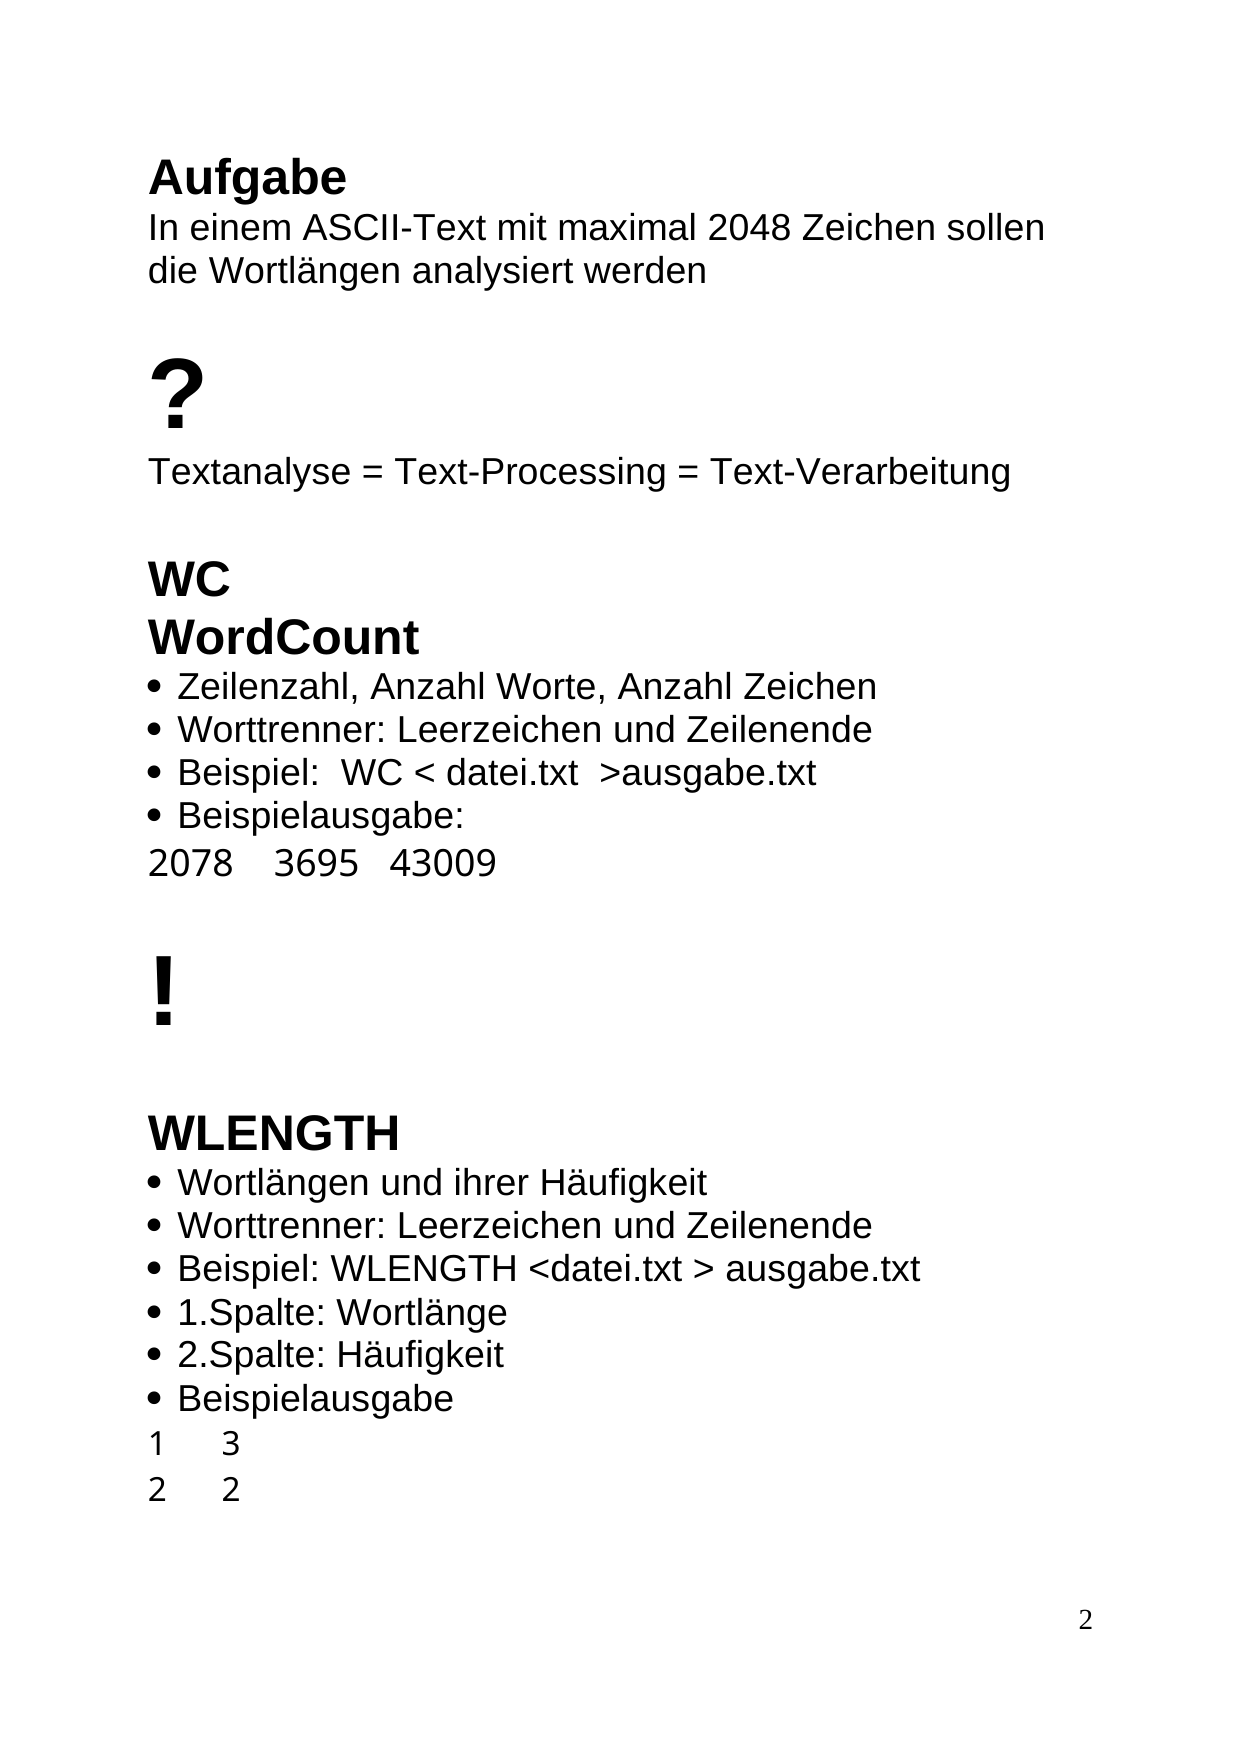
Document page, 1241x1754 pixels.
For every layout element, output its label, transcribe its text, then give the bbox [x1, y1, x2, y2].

text WLENGTH [148, 1103, 1093, 1161]
list Wortlängen und ihrer Häufigkeit [148, 1161, 1093, 1204]
text WordCount [148, 607, 1093, 665]
list Zeilenzahl, Anzahl Worte, Anzahl Zeichen [148, 665, 1093, 708]
list Beispiel: WLENGTH <datei.txt > ausgabe.txt [148, 1247, 1093, 1290]
list 1.Spalte: Wortlänge [148, 1290, 1093, 1333]
list Worttrenner: Leerzeichen und Zeilenende [148, 1204, 1093, 1247]
text 1 3 [148, 1419, 1093, 1465]
text ? [148, 334, 1093, 449]
text ! [148, 931, 1093, 1046]
text Aufgabe [148, 148, 1093, 205]
text 2 2 [148, 1465, 1093, 1511]
list Beispielausgabe: [148, 794, 1093, 837]
text 2078 3695 43009 [148, 837, 1093, 888]
list 2.Spalte: Häufigkeit [148, 1333, 1093, 1376]
text In einem ASCII-Text mit maximal 2048 Zeichen sollen die Wortlängen analysiert werden [148, 205, 1093, 291]
list Beispielausgabe [148, 1376, 1093, 1419]
list Worttrenner: Leerzeichen und Zeilenende [148, 708, 1093, 751]
list Beispiel: WC < datei.txt >ausgabe.txt [148, 751, 1093, 794]
text WC [148, 550, 1093, 607]
text Textanalyse = Text-Processing = Text-Verarbeitung [148, 449, 1093, 492]
